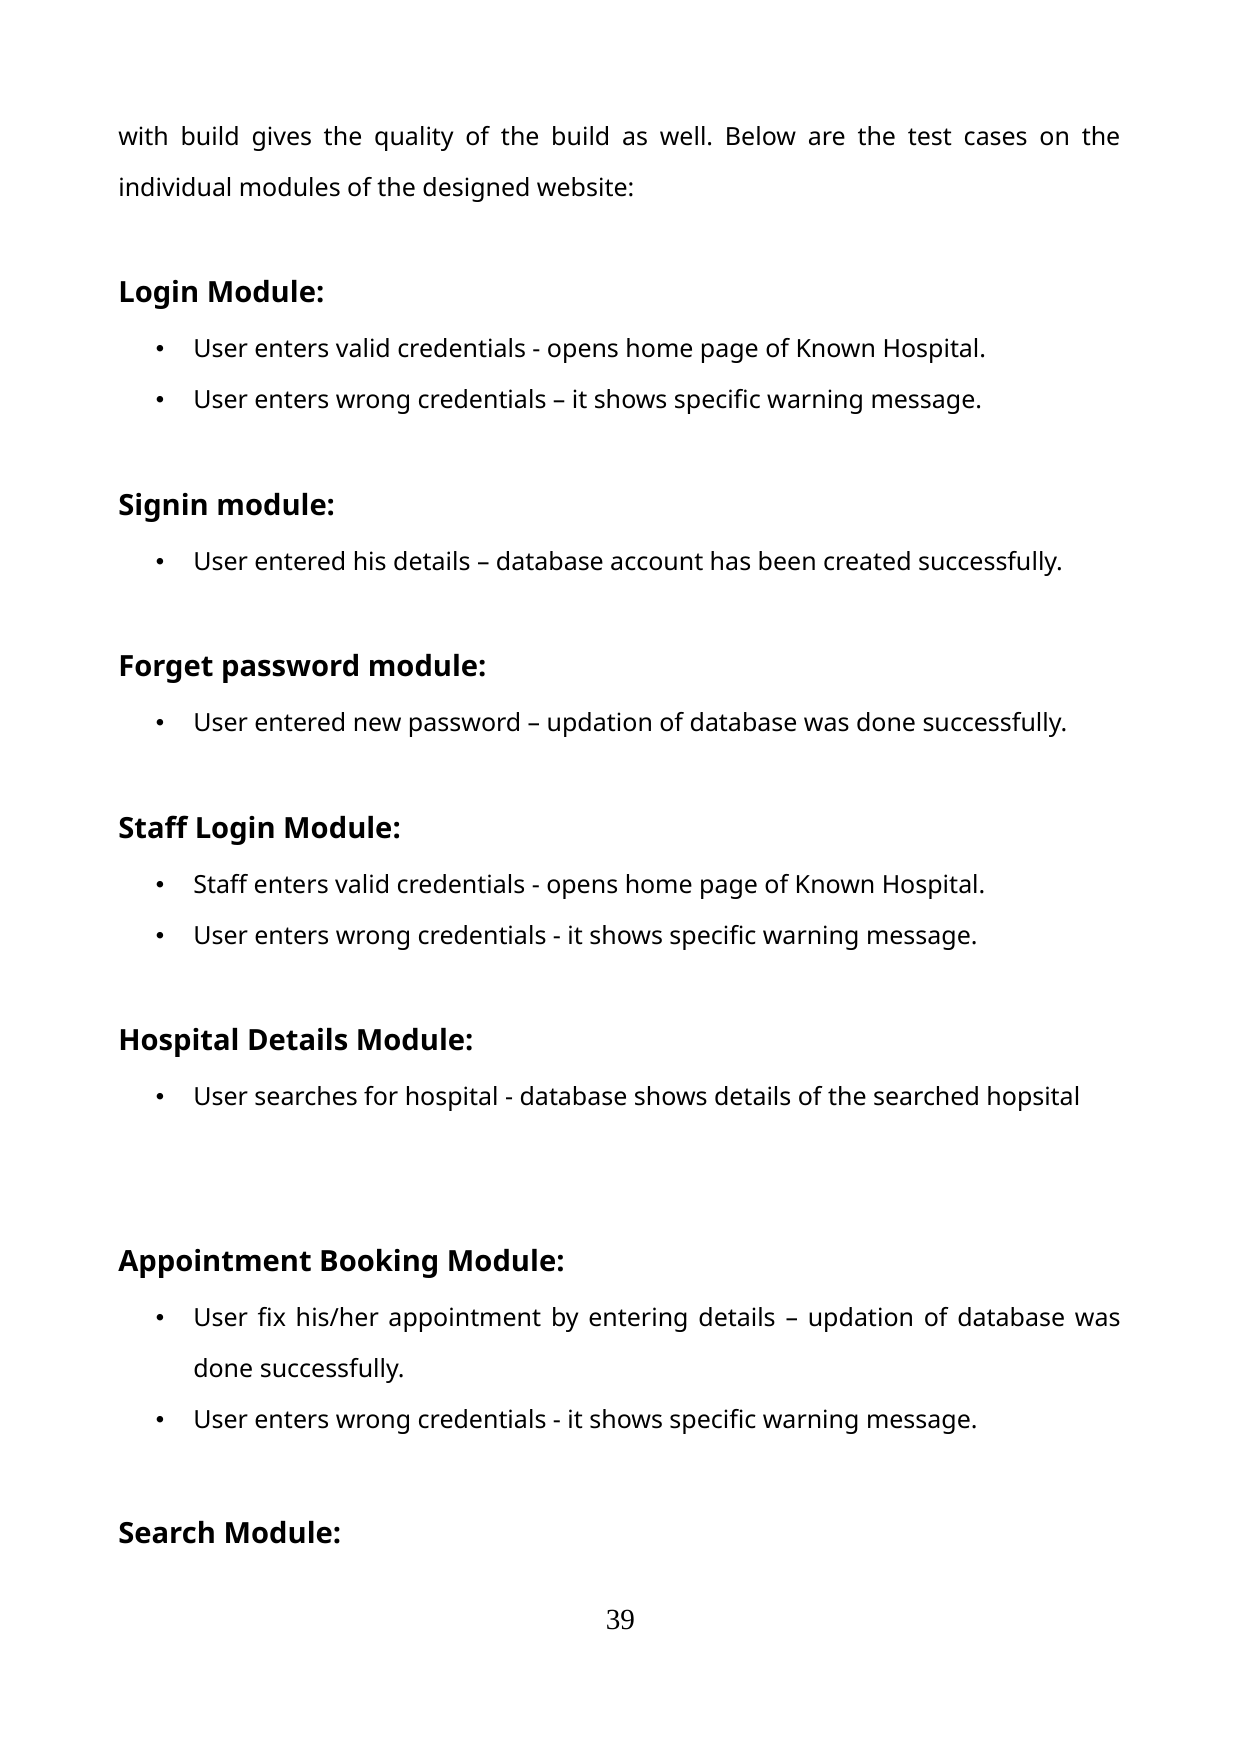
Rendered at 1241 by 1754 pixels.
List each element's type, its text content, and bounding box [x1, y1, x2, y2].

list Staff enters valid credentials - opens home page of Known Hospital. [156, 866, 1122, 901]
list User entered new password – updation of database was done successfully. [156, 705, 1122, 739]
text Login Module: [118, 271, 1122, 311]
text Appointment Booking Module: [118, 1241, 1122, 1280]
text Staff Login Module: [118, 807, 1122, 847]
list User enters wrong credentials – it shows specific warning message. [156, 382, 1122, 416]
text Forget password module: [118, 645, 1122, 685]
text Search Module: [118, 1513, 1122, 1552]
text Signin module: [118, 484, 1122, 523]
list User fix his/her appointment by entering details – updation of database was done successfully. [156, 1300, 1122, 1385]
list User searches for hospital - database shows details of the searched hopsital [156, 1079, 1122, 1113]
list User enters valid credentials - opens home page of Known Hospital. [156, 331, 1122, 365]
text with build gives the quality of the build as well. Below are the test cases on the individual modules of the designed website: [118, 118, 1122, 203]
text Hospital Details Module: [118, 1019, 1122, 1059]
list User entered his details – database account has been created successfully. [156, 543, 1122, 577]
list User enters wrong credentials - it shows specific warning message. [156, 917, 1122, 952]
list User enters wrong credentials - it shows specific warning message. [156, 1402, 1122, 1436]
